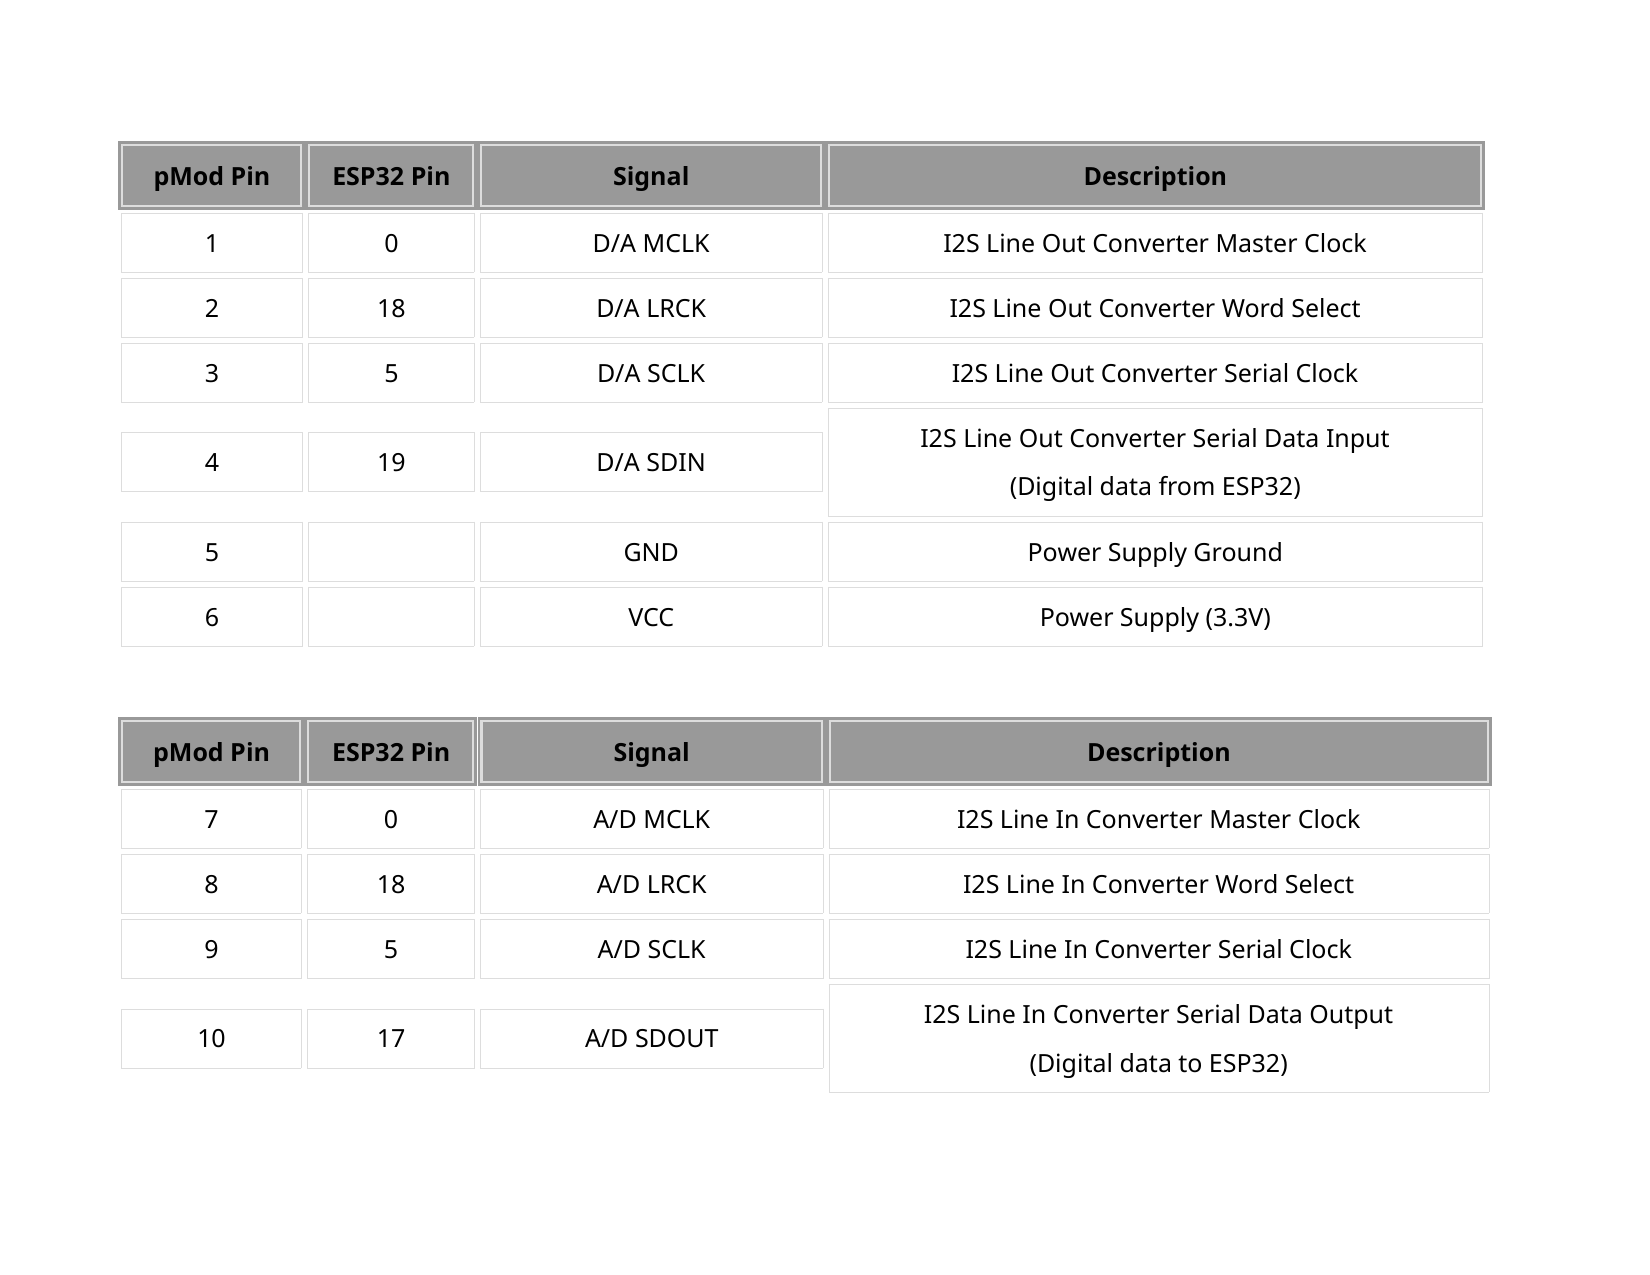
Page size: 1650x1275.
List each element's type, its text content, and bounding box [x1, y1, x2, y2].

table_header Signal [477, 141, 825, 210]
table_cell 18 [305, 275, 477, 340]
table_cell 9 [118, 916, 304, 981]
table_cell D/A SCLK [477, 340, 825, 405]
table_cell I2S Line Out Converter Serial Data Input (Digital data from ESP32) [825, 405, 1485, 519]
table_header Description [825, 141, 1485, 210]
table_cell 8 [118, 851, 304, 916]
table_cell Power Supply Ground [825, 519, 1485, 584]
table_cell GND [477, 519, 825, 584]
table_cell 5 [118, 519, 305, 584]
table_cell [1485, 210, 1492, 649]
table_header pMod Pin [118, 141, 305, 210]
table_header ESP32 Pin [305, 141, 477, 210]
table_cell I2S Line In Converter Master Clock [826, 786, 1492, 851]
table_cell 2 [118, 275, 305, 340]
table_cell Power Supply (3.3V) [825, 584, 1485, 649]
table_cell I2S Line In Converter Word Select [826, 851, 1492, 916]
table_cell A/D MCLK [478, 786, 826, 851]
table_cell 5 [304, 916, 477, 981]
table_cell I2S Line Out Converter Word Select [825, 275, 1485, 340]
table_header pMod Pin [118, 717, 304, 786]
table_cell 6 [118, 584, 305, 649]
table_cell I2S Line Out Converter Serial Clock [825, 340, 1485, 405]
table_header Description [826, 717, 1492, 786]
table_cell 3 [118, 340, 305, 405]
table_cell [305, 519, 477, 584]
table_cell I2S Line In Converter Serial Data Output (Digital data to ESP32) [826, 981, 1492, 1095]
table_cell 1 [118, 210, 305, 275]
table_cell VCC [477, 584, 825, 649]
table_cell 18 [304, 851, 477, 916]
table_cell 4 [118, 405, 305, 519]
table_cell 0 [305, 210, 477, 275]
table_cell D/A SDIN [477, 405, 825, 519]
table_cell I2S Line Out Converter Master Clock [825, 210, 1485, 275]
table_header ESP32 Pin [304, 717, 477, 786]
table_cell D/A MCLK [477, 210, 825, 275]
table_cell I2S Line In Converter Serial Clock [826, 916, 1492, 981]
table_cell A/D SDOUT [478, 981, 826, 1095]
table_header [1485, 141, 1492, 210]
table_cell 17 [304, 981, 477, 1095]
table_cell 0 [304, 786, 477, 851]
table_cell A/D LRCK [478, 851, 826, 916]
table_cell 5 [305, 340, 477, 405]
table_cell D/A LRCK [477, 275, 825, 340]
table_header Signal [478, 717, 826, 786]
table_cell A/D SCLK [478, 916, 826, 981]
table_cell [305, 584, 477, 649]
table_cell 7 [118, 786, 304, 851]
table_cell 19 [305, 405, 477, 519]
table_cell 10 [118, 981, 304, 1095]
